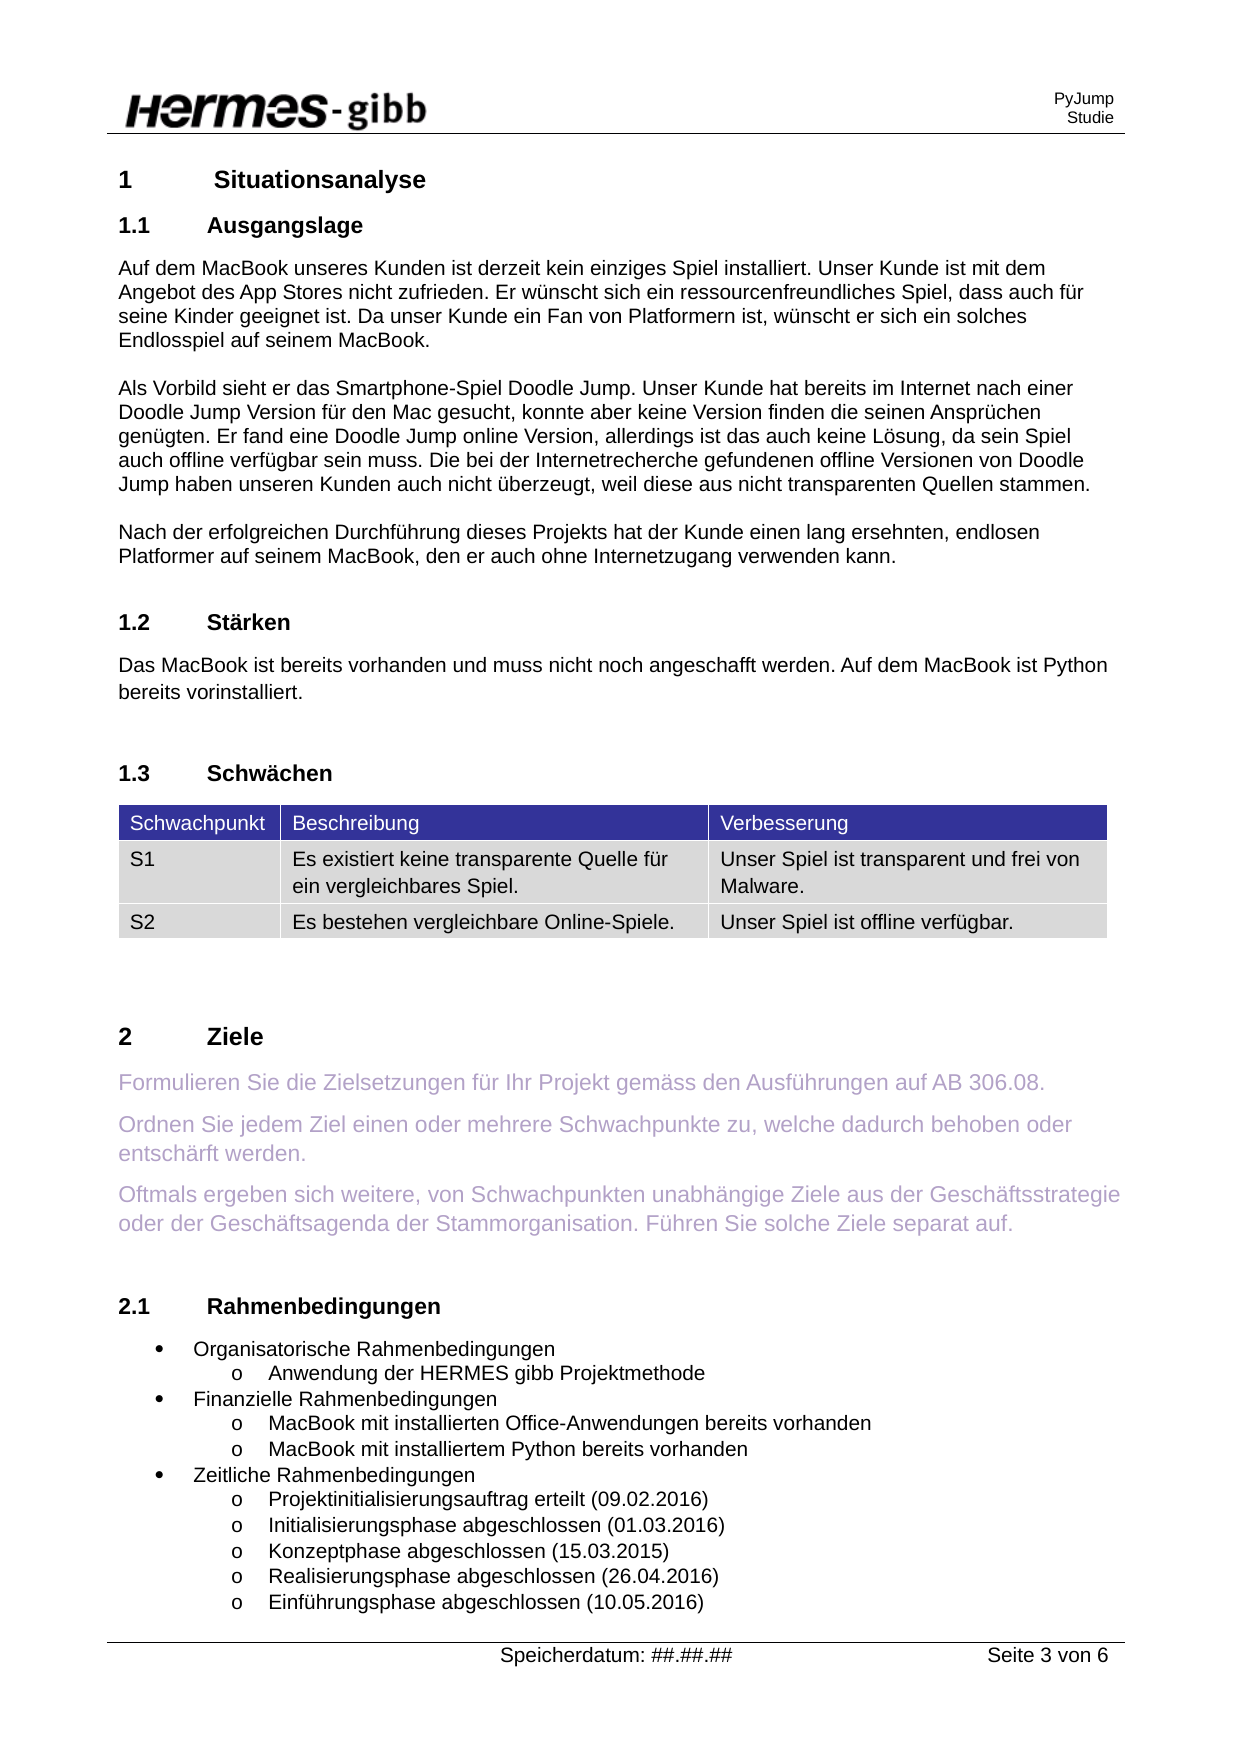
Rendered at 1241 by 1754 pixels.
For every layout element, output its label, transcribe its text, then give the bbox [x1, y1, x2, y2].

table_cell Es existiert keine transparente Quelle für ein vergleichbares Spiel. [281, 841, 708, 903]
text Ordnen Sie jedem Ziel einen oder mehrere Schwachpunkte zu, welche dadurch behoben oder entschärft werden. [118, 1111, 1122, 1166]
list Zeitliche Rahmenbedingungen [156, 1463, 1122, 1487]
text Auf dem MacBook unseres Kunden ist derzeit kein einziges Spiel installiert. Unser Kunde ist mit dem Angebot des App Stores nicht zufrieden. Er wünscht sich ein ressourcenfreundliches Spiel, dass auch für seine Kinder geeignet ist. Da unser Kunde ein Fan von Platformern ist, wünscht er sich ein solches Endlosspiel auf seinem MacBook. [118, 256, 1122, 352]
list Projektinitialisierungsauftrag erteilt (09.02.2016) [231, 1487, 1122, 1513]
list MacBook mit installiertem Python bereits vorhanden [231, 1437, 1122, 1463]
text Formulieren Sie die Zielsetzungen für Ihr Projekt gemäss den Ausführungen auf AB 306.08. [118, 1069, 1122, 1096]
table_header Schwachpunkt [119, 805, 280, 840]
list Finanzielle Rahmenbedingungen [156, 1387, 1122, 1411]
table_cell Es bestehen vergleichbare Online-Spiele. [281, 904, 708, 938]
list Konzeptphase abgeschlossen (15.03.2015) [231, 1538, 1122, 1564]
subtitle Situationsanalyse [118, 165, 1122, 194]
subtitle Ziele [118, 1022, 1122, 1051]
text Das MacBook ist bereits vorhanden und muss nicht noch angeschafft werden. Auf dem MacBook ist Python bereits vorinstalliert. [118, 653, 1122, 703]
table_cell S2 [119, 904, 280, 938]
list MacBook mit installierten Office-Anwendungen bereits vorhanden [231, 1411, 1122, 1437]
text Als Vorbild sieht er das Smartphone-Spiel Doodle Jump. Unser Kunde hat bereits im Internet nach einer Doodle Jump Version für den Mac gesucht, konnte aber keine Version finden die seinen Ansprüchen genügten. Er fand eine Doodle Jump online Version, allerdings ist das auch keine Lösung, da sein Spiel auch offline verfügbar sein muss. Die bei der Internetrecherche gefundenen offline Versionen von Doodle Jump haben unseren Kunden auch nicht überzeugt, weil diese aus nicht transparenten Quellen stammen. [118, 376, 1122, 496]
table_header Verbesserung [709, 805, 1107, 840]
subtitle Ausgangslage [118, 212, 1122, 238]
text Nach der erfolgreichen Durchführung dieses Projekts hat der Kunde einen lang ersehnten, endlosen Platformer auf seinem MacBook, den er auch ohne Internetzugang verwenden kann. [118, 520, 1122, 568]
list Realisierungsphase abgeschlossen (26.04.2016) [231, 1564, 1122, 1590]
subtitle Rahmenbedingungen [118, 1293, 1122, 1319]
list Organisatorische Rahmenbedingungen [156, 1337, 1122, 1361]
text Oftmals ergeben sich weitere, von Schwachpunkten unabhängige Ziele aus der Geschäftsstrategie oder der Geschäftsagenda der Stammorganisation. Führen Sie solche Ziele separat auf. [118, 1181, 1122, 1237]
table_cell S1 [119, 841, 280, 903]
list Anwendung der HERMES gibb Projektmethode [231, 1361, 1122, 1387]
table_header Beschreibung [281, 805, 708, 840]
table_cell Unser Spiel ist offline verfügbar. [709, 904, 1107, 938]
table_cell Unser Spiel ist transparent und frei von Malware. [709, 841, 1107, 903]
list Einführungsphase abgeschlossen (10.05.2016) [231, 1590, 1122, 1616]
subtitle Schwächen [118, 760, 1122, 786]
subtitle Stärken [118, 609, 1122, 635]
list Initialisierungsphase abgeschlossen (01.03.2016) [231, 1513, 1122, 1538]
